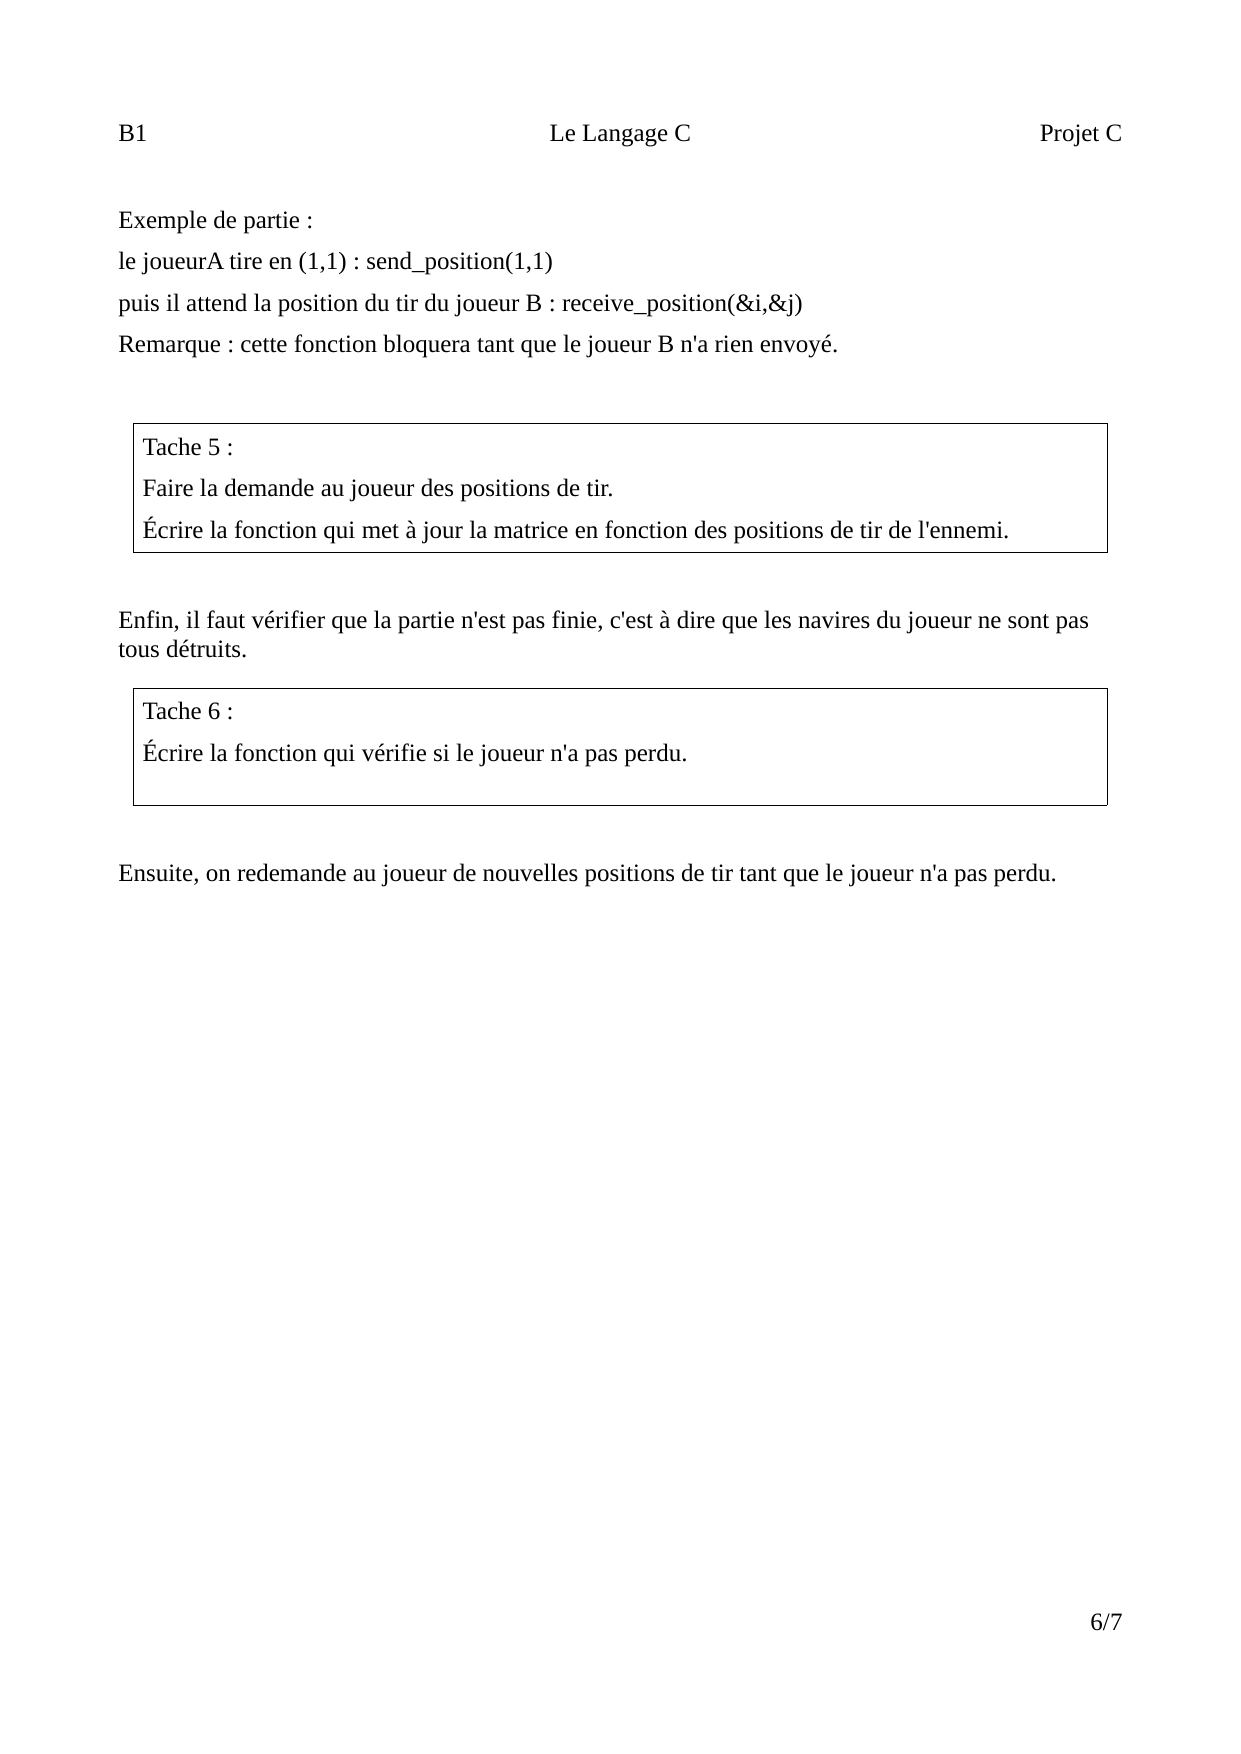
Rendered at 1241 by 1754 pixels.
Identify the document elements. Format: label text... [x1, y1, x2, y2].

text Enfin, il faut vérifier que la partie n'est pas finie, c'est à dire que les navires du joueur ne sont pas tous détruits. [118, 606, 1122, 663]
text Exemple de partie : [118, 205, 1122, 234]
text Écrire la fonction qui vérifie si le joueur n'a pas perdu. [142, 738, 1098, 766]
text Faire la demande au joueur des positions de tir. [142, 473, 1098, 502]
text Tache 6 : [142, 696, 1098, 725]
text Remarque : cette fonction bloquera tant que le joueur B n'a rien envoyé. [118, 329, 1122, 358]
text puis il attend la position du tir du joueur B : receive_position(&i,&j) [118, 288, 1122, 316]
text Écrire la fonction qui met à jour la matrice en fonction des positions de tir de l'ennemi. [142, 515, 1098, 543]
text le joueurA tire en (1,1) : send_position(1,1) [118, 246, 1122, 275]
text Ensuite, on redemande au joueur de nouvelles positions de tir tant que le joueur n'a pas perdu. [118, 858, 1122, 887]
text Tache 5 : [142, 432, 1098, 461]
